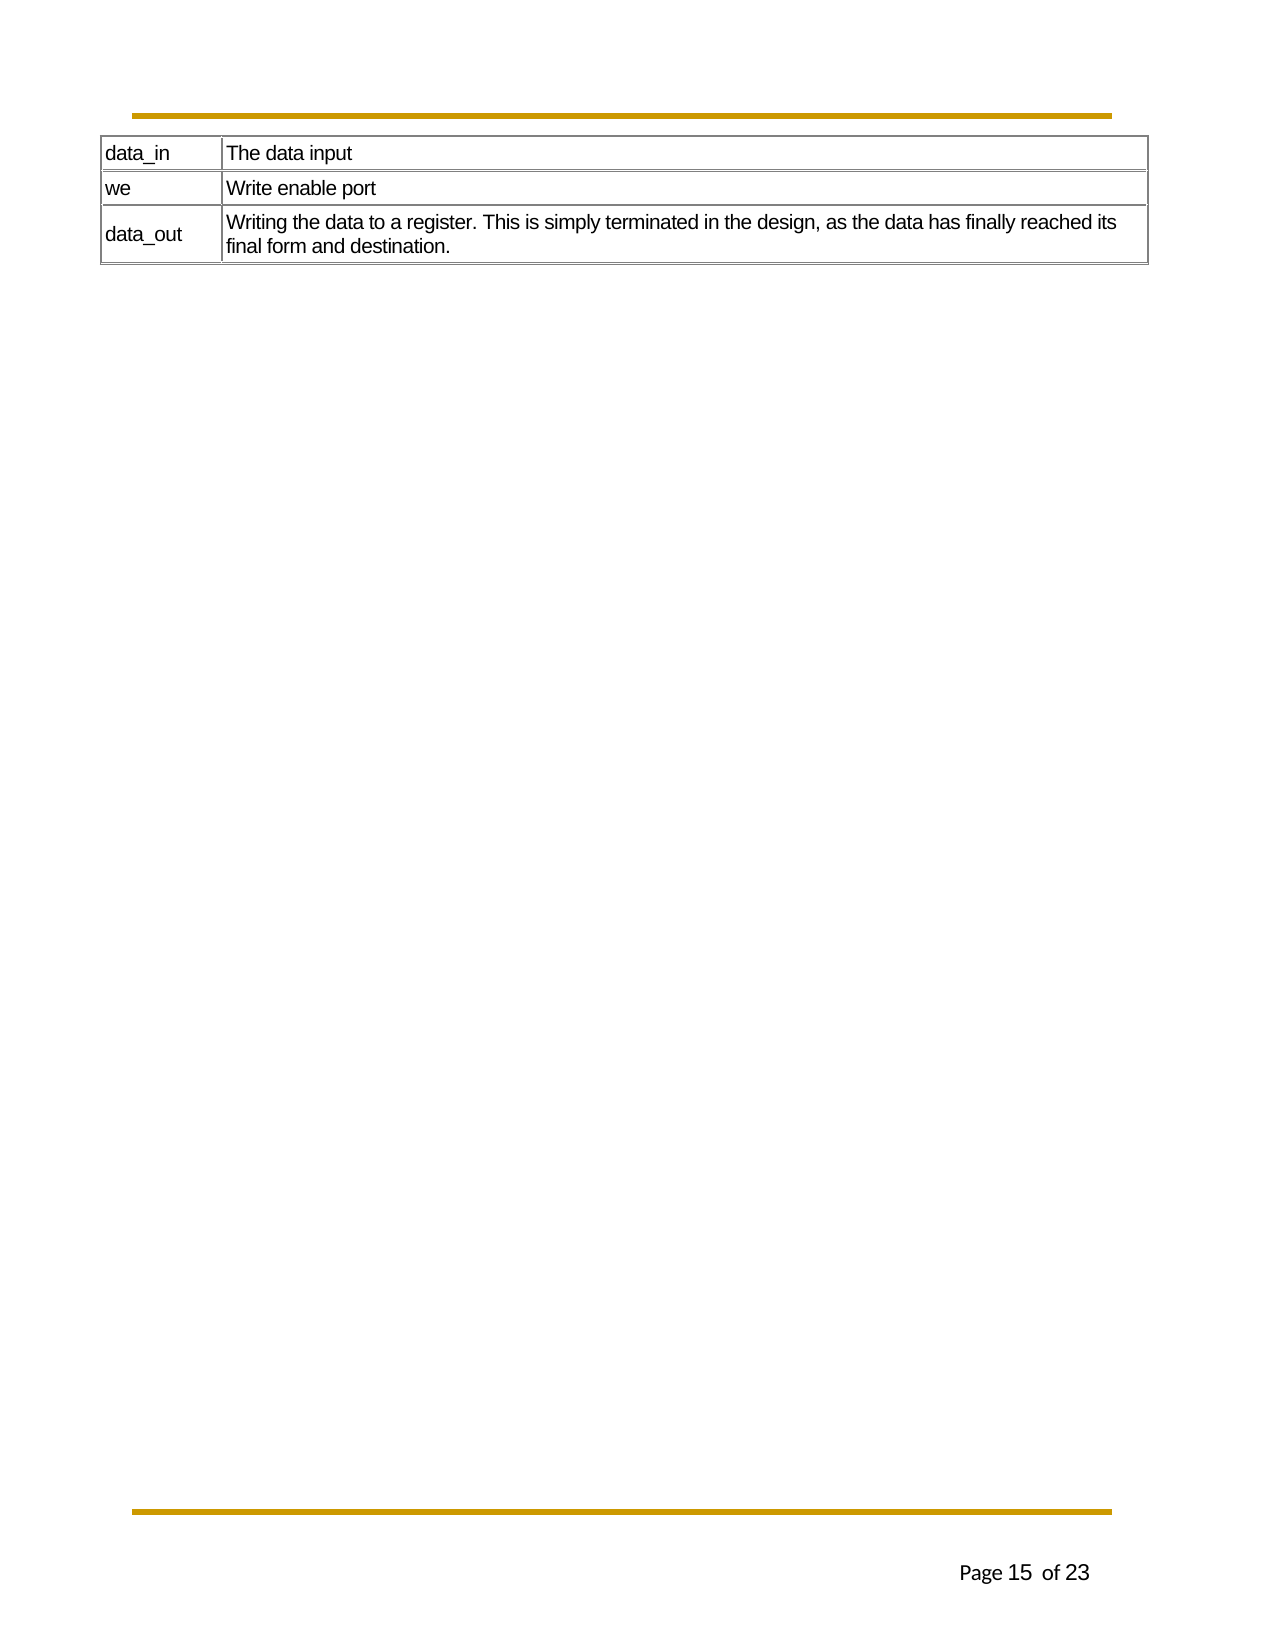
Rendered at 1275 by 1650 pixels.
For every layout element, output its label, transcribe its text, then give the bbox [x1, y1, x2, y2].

table_cell Write enable port [223, 169, 1147, 204]
table_cell data_out [101, 204, 222, 262]
table_cell data_in [102, 136, 222, 169]
table_cell Writing the data to a register. This is simply terminated in the design, as the data has finally reached its final form and destination. [222, 204, 1148, 262]
table_cell The data input [222, 137, 1147, 169]
table_cell we [102, 169, 221, 204]
